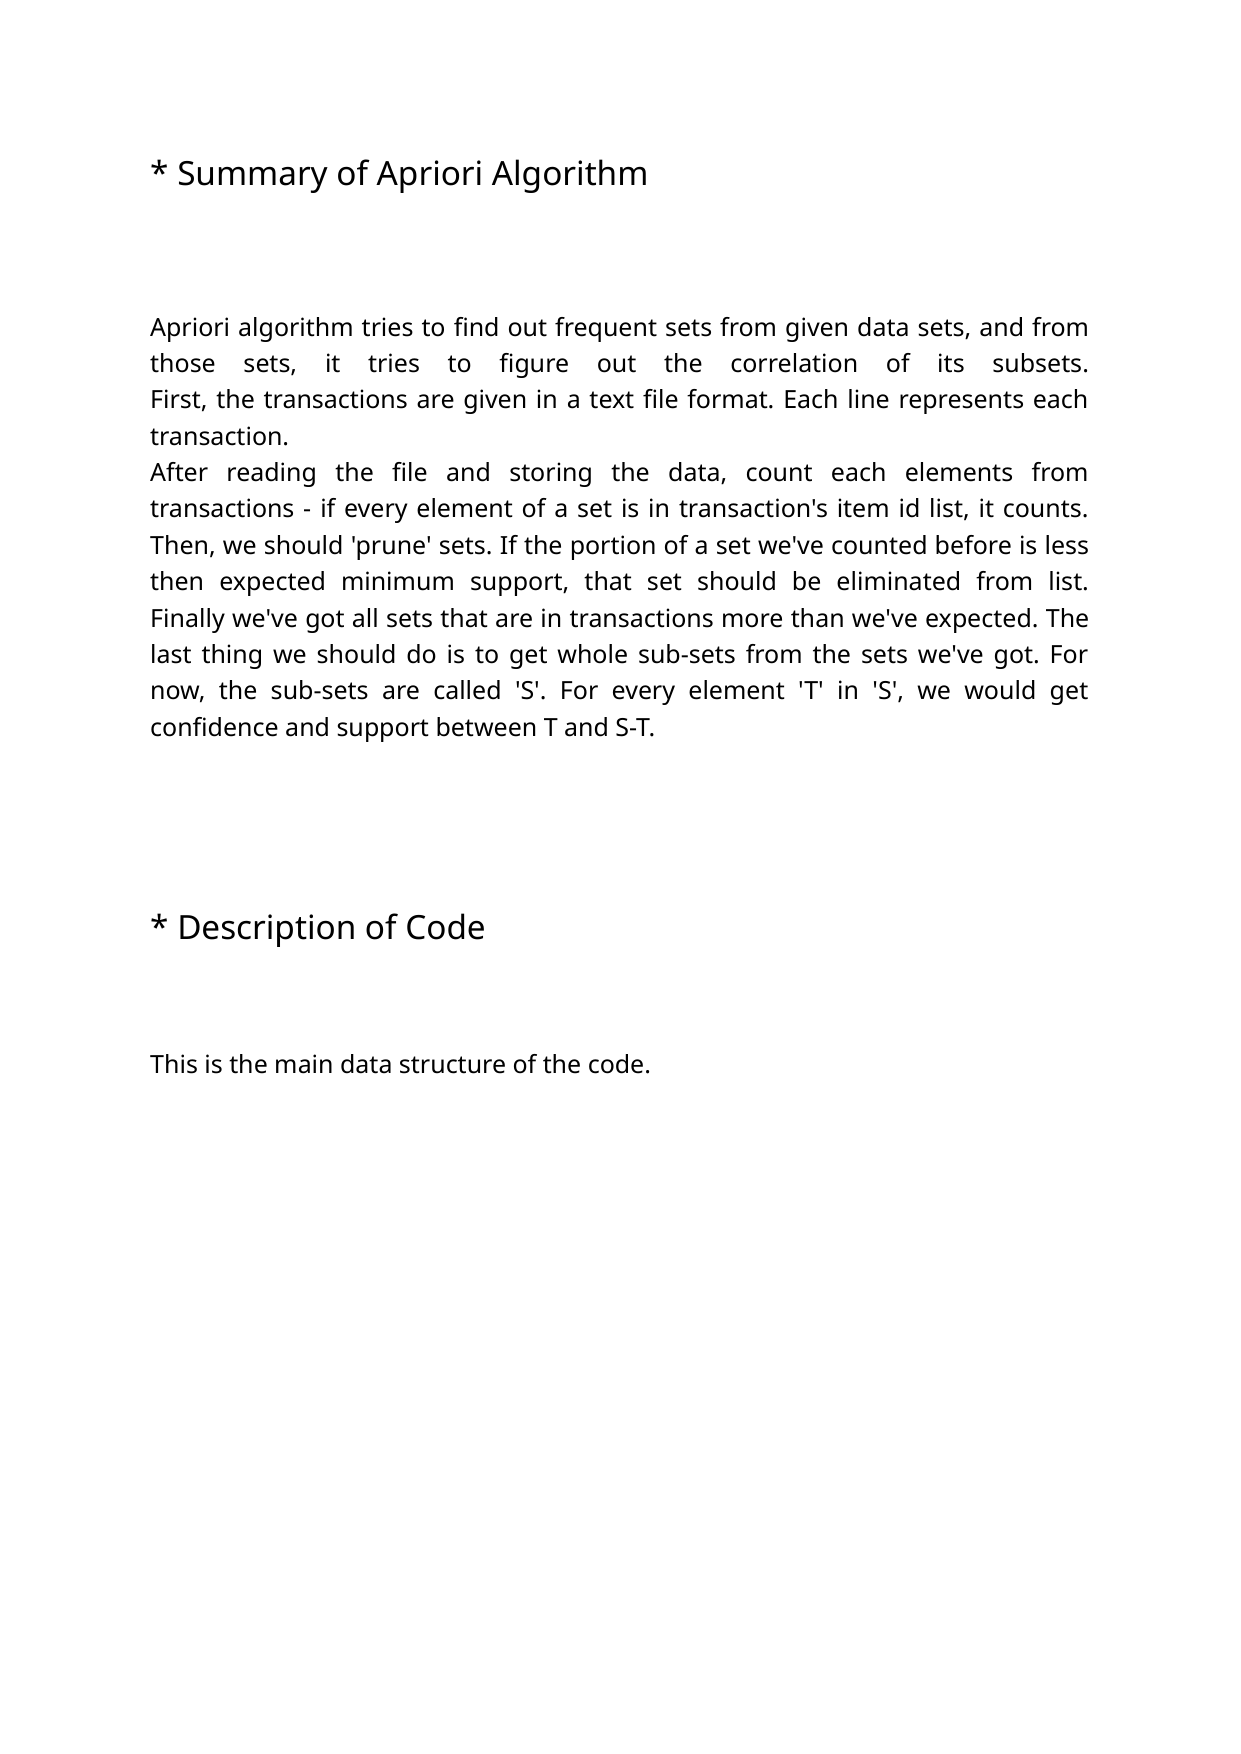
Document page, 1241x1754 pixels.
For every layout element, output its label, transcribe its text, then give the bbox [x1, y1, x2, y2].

text * Summary of Apriori Algorithm [150, 150, 1090, 195]
text * Description of Code [150, 903, 1090, 949]
text This is the main data structure of the code. [150, 1046, 1090, 1080]
text Apriori algorithm tries to find out frequent sets from given data sets, and from those sets, it tries to figure out the correlation of its subsets. First, the transactions are given in a text file format. Each line represents each transaction. After reading the file and storing the data, count each elements from transactions - if every element of a set is in transaction's item id list, it counts. Then, we should 'prune' sets. If the portion of a set we've counted before is less then expected minimum support, that set should be eliminated from list. Finally we've got all sets that are in transactions more than we've expected. The last thing we should do is to get whole sub-sets from the sets we've got. For now, the sub-sets are called 'S'. For every element 'T' in 'S', we would get confidence and support between T and S-T. [150, 309, 1090, 743]
